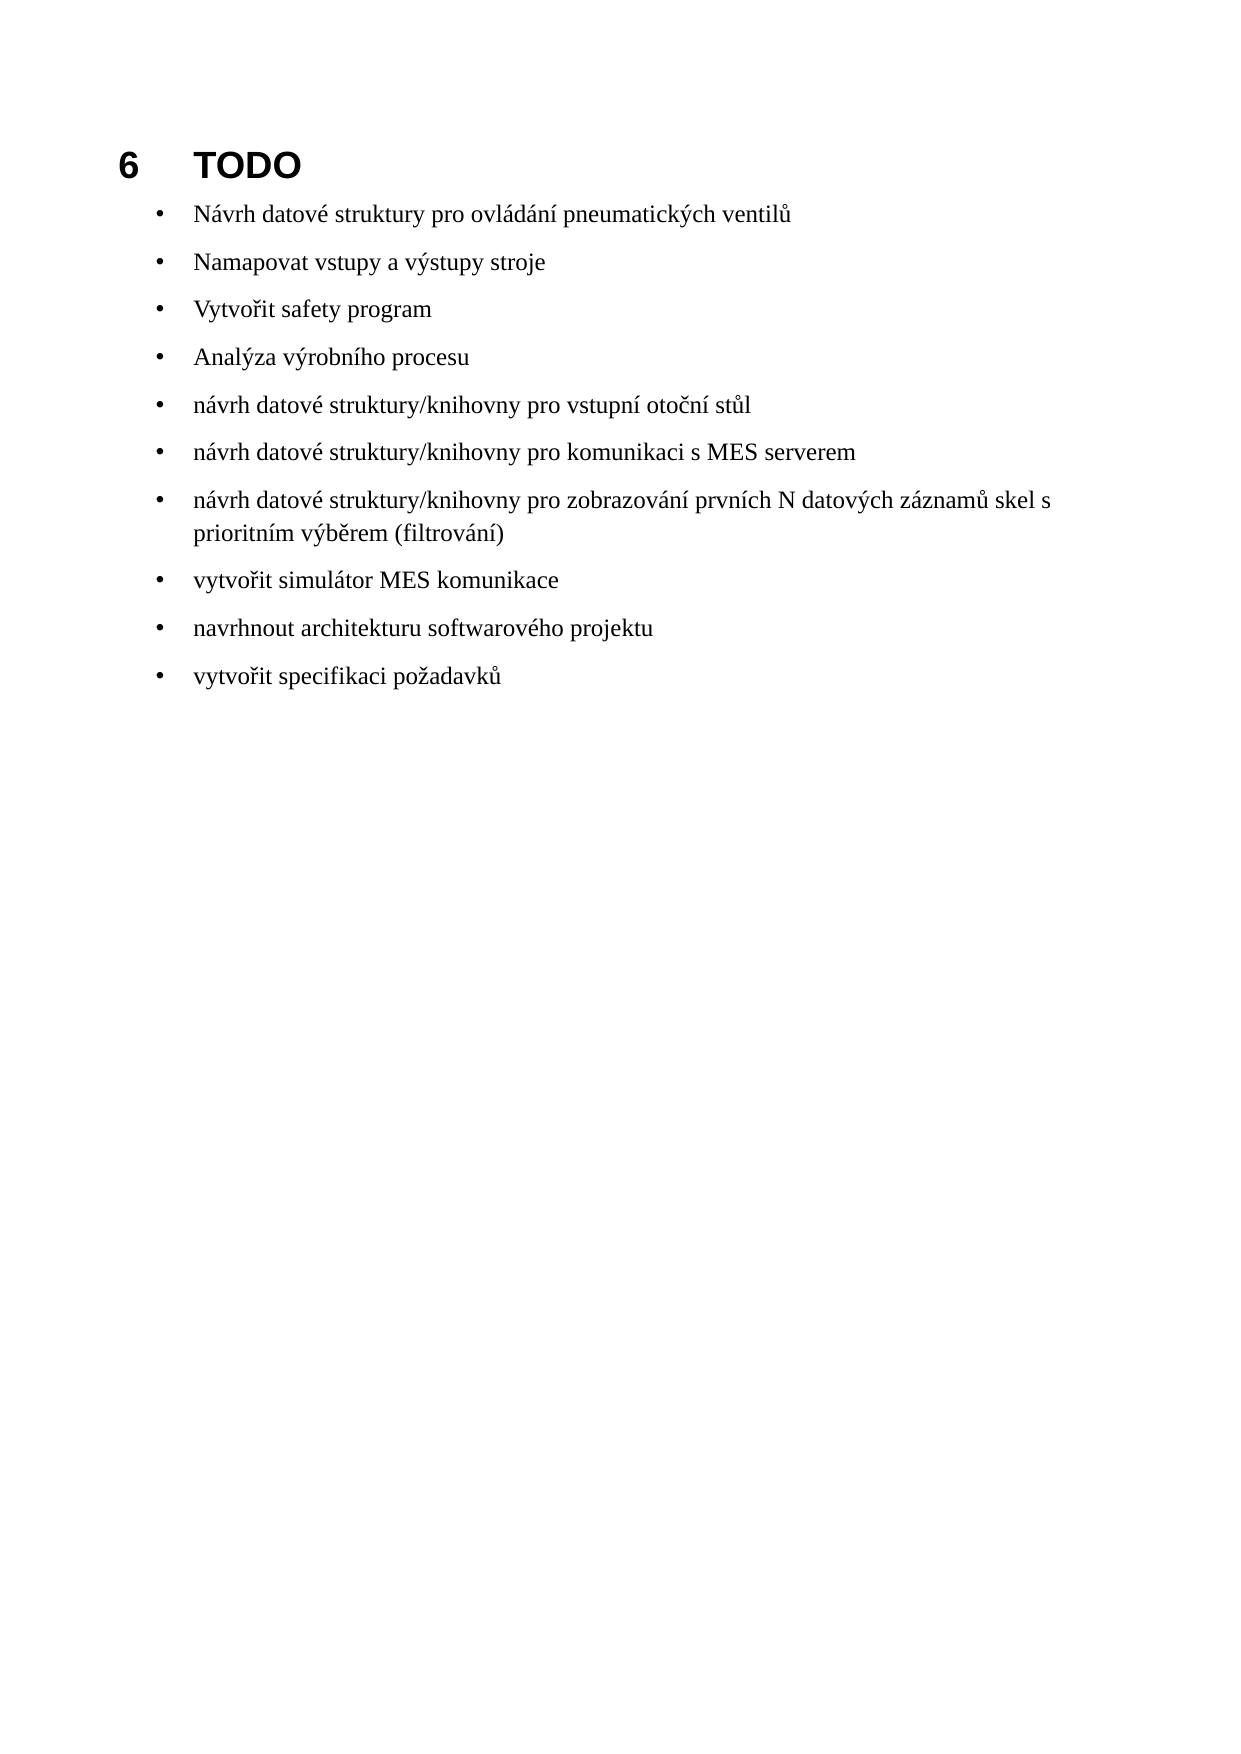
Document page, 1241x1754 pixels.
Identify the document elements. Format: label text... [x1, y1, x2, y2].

list návrh datové struktury/knihovny pro komunikaci s MES serverem [156, 437, 1122, 466]
list návrh datové struktury/knihovny pro vstupní otoční stůl [156, 390, 1122, 418]
subtitle TODO [118, 143, 1122, 187]
list Analýza výrobního procesu [156, 342, 1122, 371]
list Návrh datové struktury pro ovládání pneumatických ventilů [156, 199, 1122, 228]
list vytvořit specifikaci požadavků [156, 661, 1122, 689]
list Vytvořit safety program [156, 294, 1122, 323]
list Namapovat vstupy a výstupy stroje [156, 247, 1122, 276]
list navrhnout architekturu softwarového projektu [156, 613, 1122, 642]
list návrh datové struktury/knihovny pro zobrazování prvních N datových záznamů skel s prioritním výběrem (filtrování) [156, 485, 1122, 547]
list vytvořit simulátor MES komunikace [156, 566, 1122, 594]
